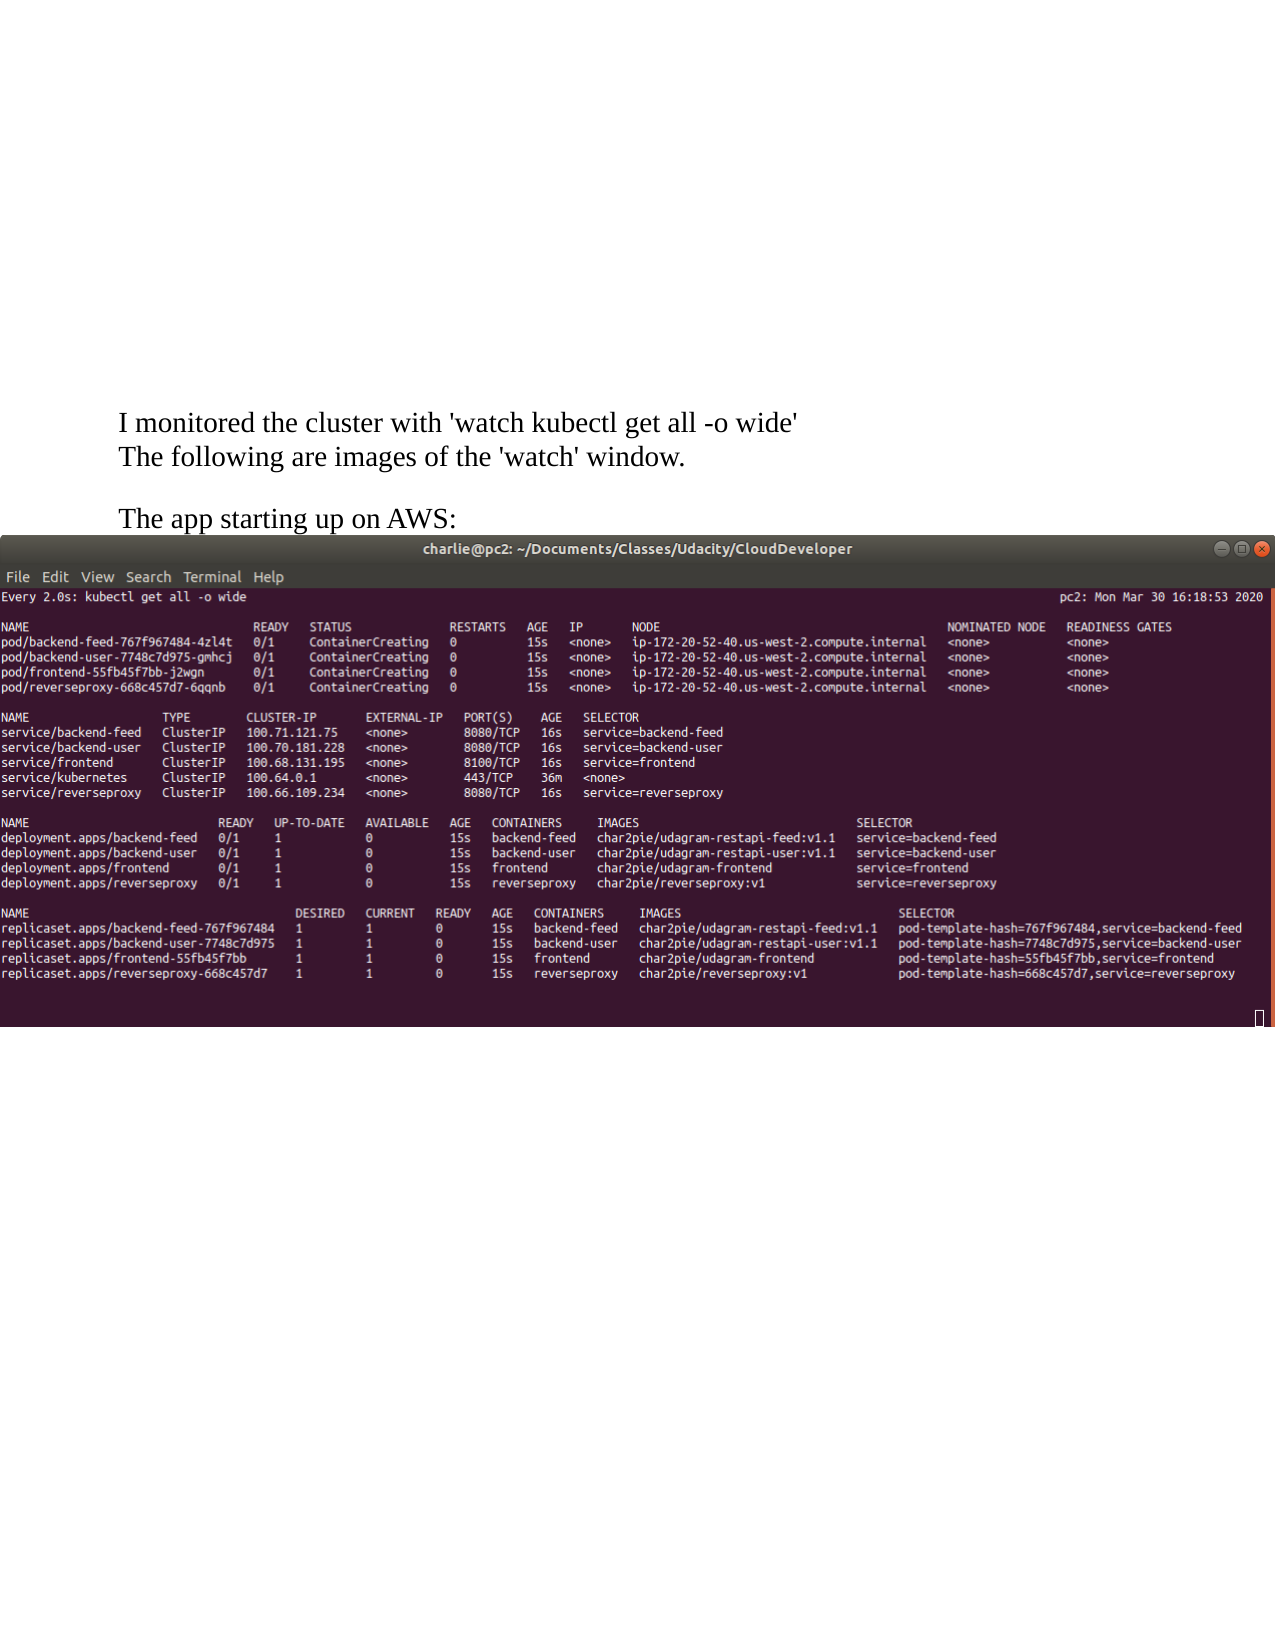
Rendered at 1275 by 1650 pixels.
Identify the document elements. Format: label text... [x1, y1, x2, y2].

picture [0, 535, 1275, 1027]
text The following are images of the 'watch' window. [118, 439, 1157, 473]
text The app starting up on AWS: [118, 501, 1157, 535]
text I monitored the cluster with 'watch kubectl get all -o wide' [118, 406, 1157, 439]
